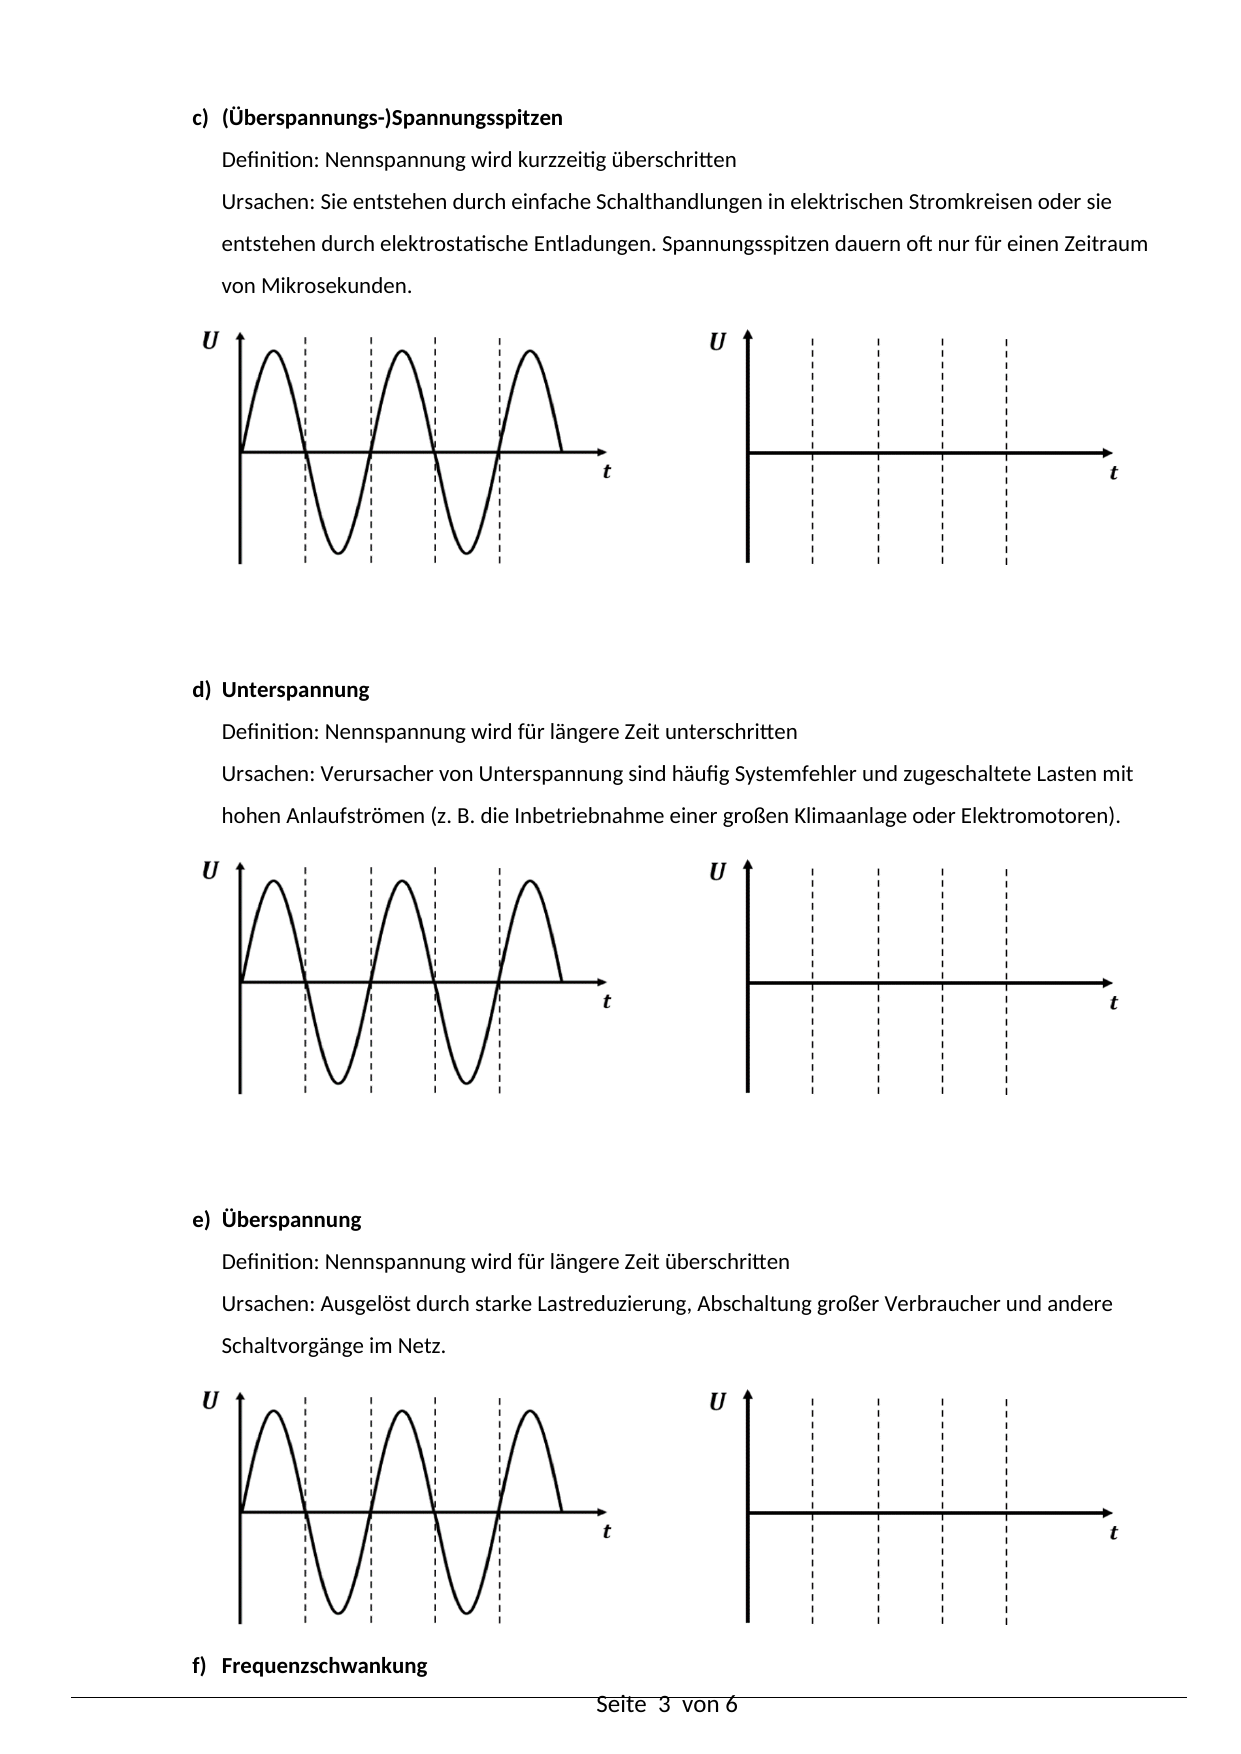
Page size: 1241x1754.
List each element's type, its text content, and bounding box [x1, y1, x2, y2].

list Definition: Nennspannung wird für längere Zeit überschritten [222, 1247, 1152, 1275]
list Ursachen: Ausgelöst durch starke Lastreduzierung, Abschaltung großer Verbraucher und andere [221, 1289, 1152, 1317]
list Unterspannung [192, 675, 1152, 703]
list Überspannung [192, 1205, 1152, 1233]
list Ursachen: Verursacher von Unterspannung sind häufig Systemfehler und zugeschaltete Lasten mit hohen Anlaufströmen (z. B. die Inbetriebnahme einer großen Klimaanlage oder Elektromotoren). [221, 759, 1152, 829]
picture [192, 843, 1127, 1108]
list Ursachen: Sie entstehen durch einfache Schalthandlungen in elektrischen Stromkreisen oder sie entstehen durch elektrostatische Entladungen. Spannungsspitzen dauern oft nur für einen Zeitraum von Mikrosekunden. [221, 187, 1152, 299]
list Definition: Nennspannung wird für längere Zeit unterschritten [222, 717, 1152, 745]
picture [192, 313, 1127, 578]
picture [192, 1373, 1127, 1638]
list Schaltvorgänge im Netz. [221, 1331, 1152, 1359]
list (Überspannungs-)Spannungsspitzen [192, 103, 1152, 131]
list Definition: Nennspannung wird kurzzeitig überschritten [222, 145, 1152, 173]
list Frequenzschwankung [192, 1651, 1152, 1679]
